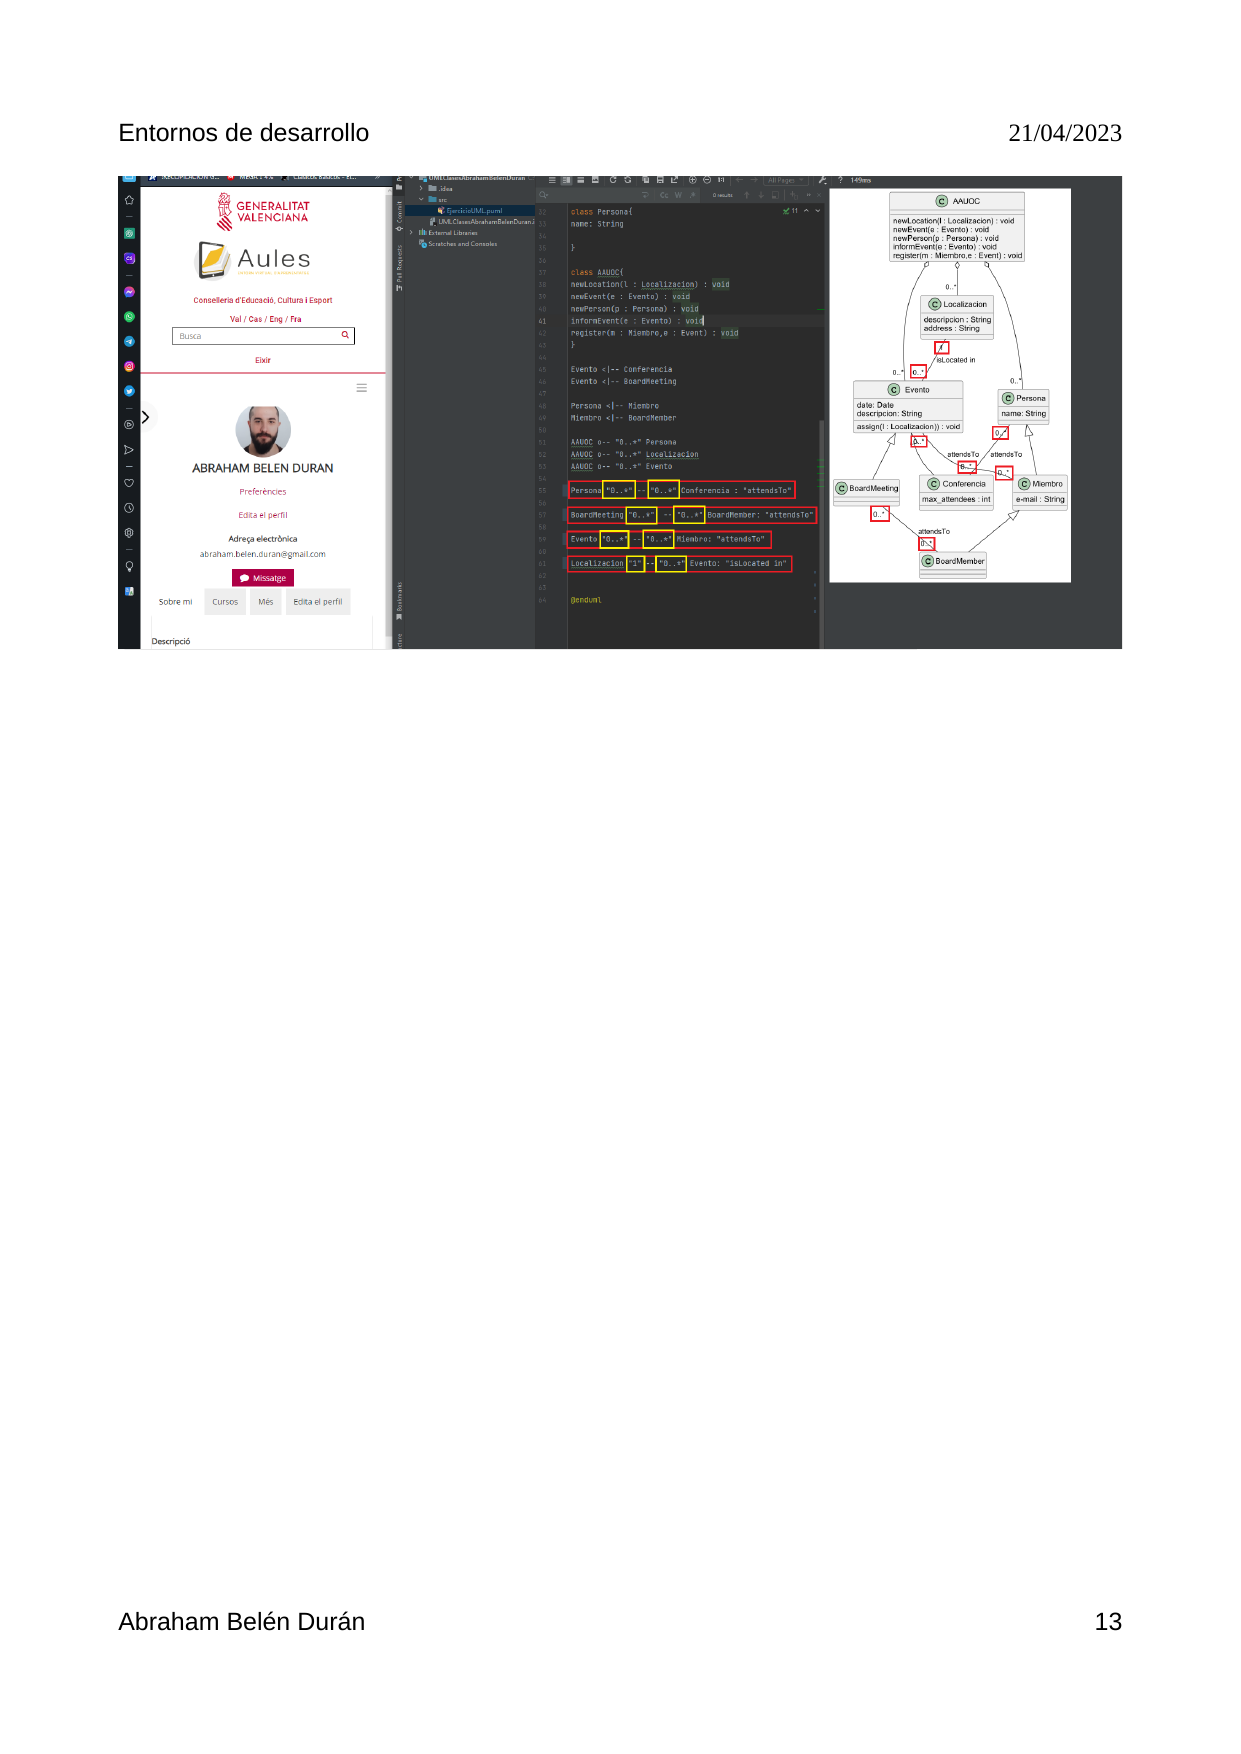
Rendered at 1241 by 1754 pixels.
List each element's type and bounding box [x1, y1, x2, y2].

picture [118, 176, 1123, 650]
